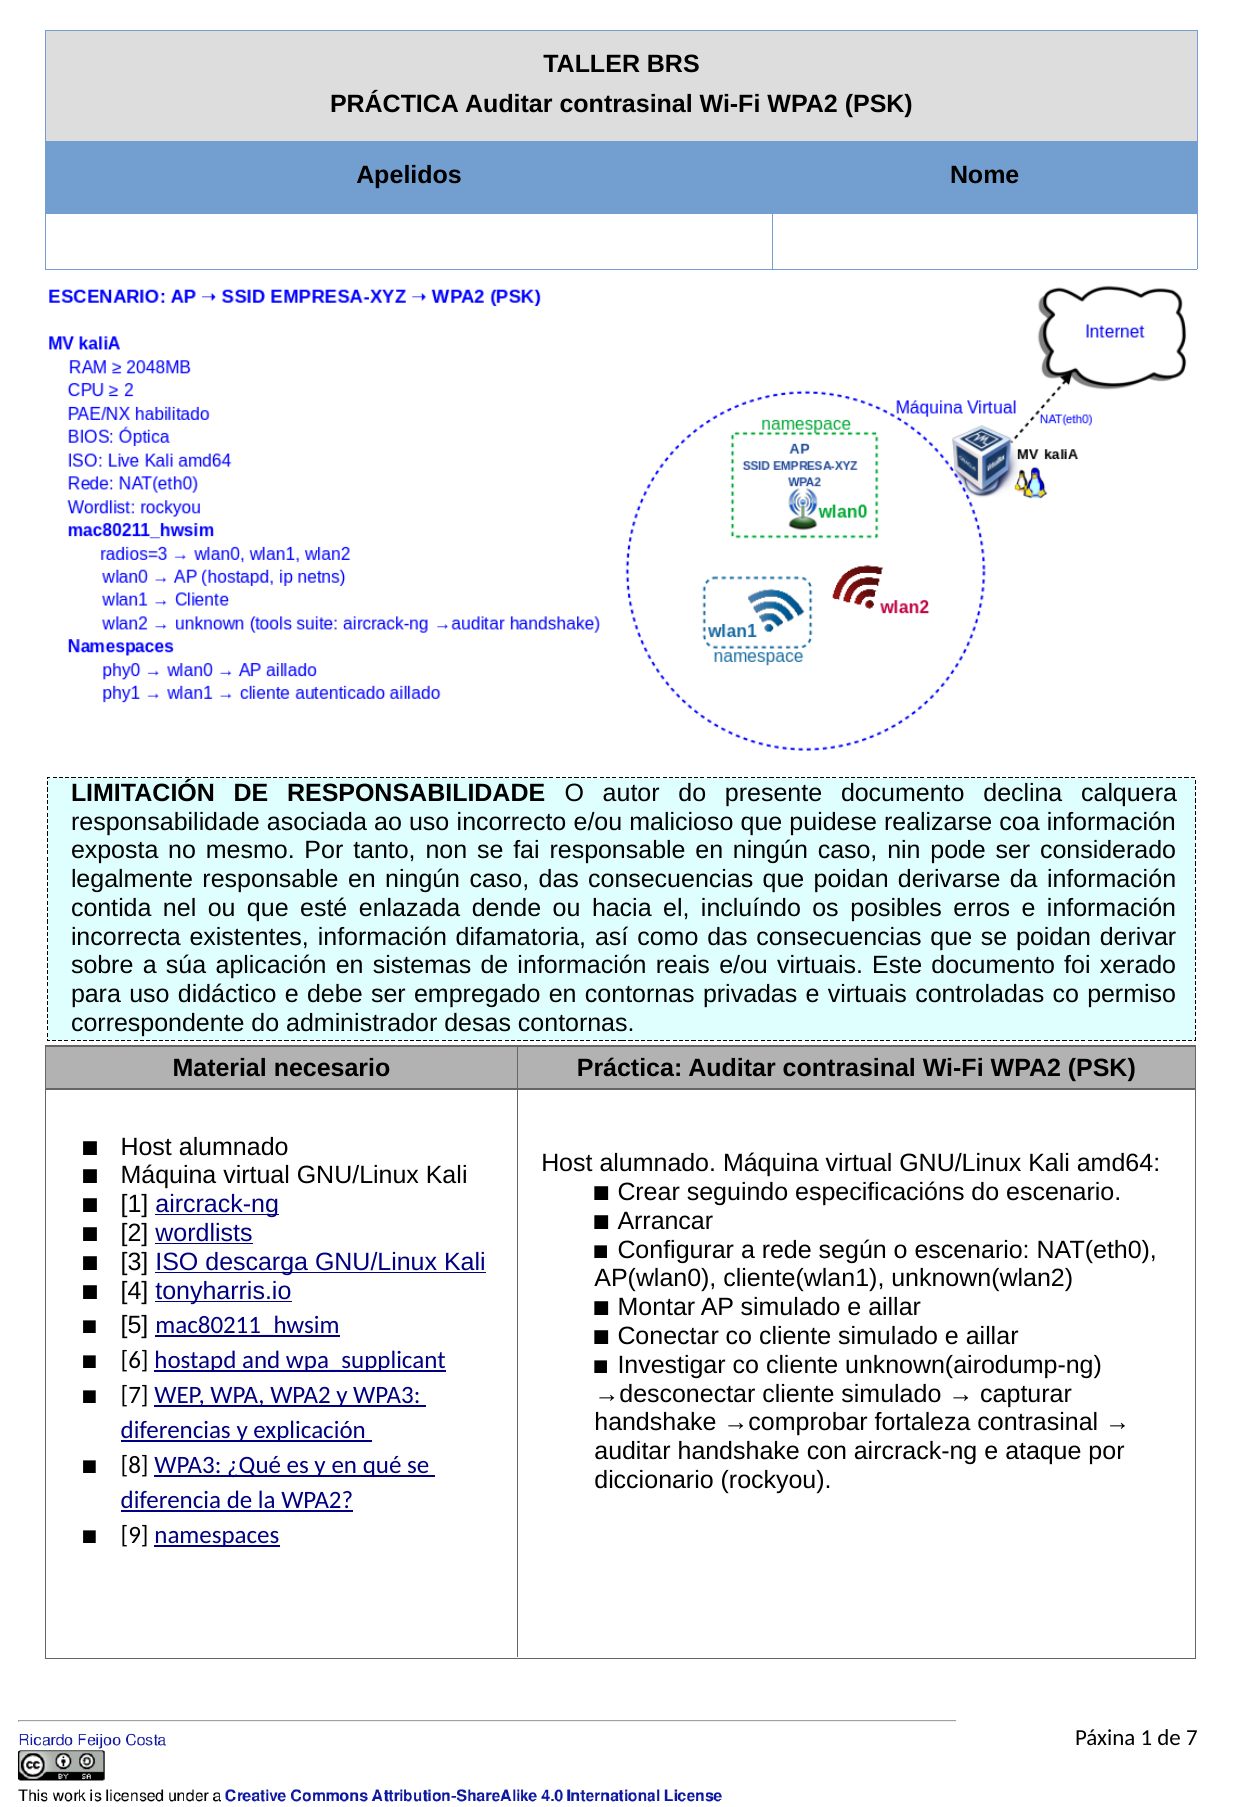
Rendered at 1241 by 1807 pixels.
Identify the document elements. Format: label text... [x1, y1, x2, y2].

table_cell Apelidos [46, 142, 772, 213]
table_header Práctica: Auditar contrasinal Wi-Fi WPA2 (PSK) [518, 1047, 1195, 1088]
table_header TALLER BRS PRÁCTICA Auditar contrasinal Wi-Fi WPA2 (PSK) [46, 31, 1197, 141]
table_header Material necesario [46, 1047, 517, 1088]
table_cell Host alumnado Máquina virtual GNU/Linux Kali [1] aircrack-ng [2] wordlists [3] ISO descarga GNU/Linux Kali [4] tonyharris.io [5] mac80211_hwsim [6] hostapd and wpa_supplicant [7] WEP, WPA, WPA2 y WPA3: diferencias y explicación [8] WPA3: ¿Qué es y en qué se diferencia de la WPA2? [9] namespaces [46, 1090, 517, 1657]
picture [45, 281, 1198, 751]
picture [8, 1715, 957, 1806]
table_cell Nome [773, 142, 1197, 213]
table_cell [773, 214, 1197, 268]
table_cell [46, 214, 772, 268]
table_cell Host alumnado. Máquina virtual GNU/Linux Kali amd64: Crear seguindo especificacións do escenario. Arrancar Configurar a rede según o escenario: NAT(eth0), AP(wlan0), cliente(wlan1), unknown(wlan2) Montar AP simulado e aillar Conectar co cliente simulado e aillar Investigar co cliente unknown(airodump-ng) →desconectar cliente simulado → capturar handshake →comprobar fortaleza contrasinal → auditar handshake con aircrack-ng e ataque por diccionario (rockyou). [518, 1090, 1195, 1657]
